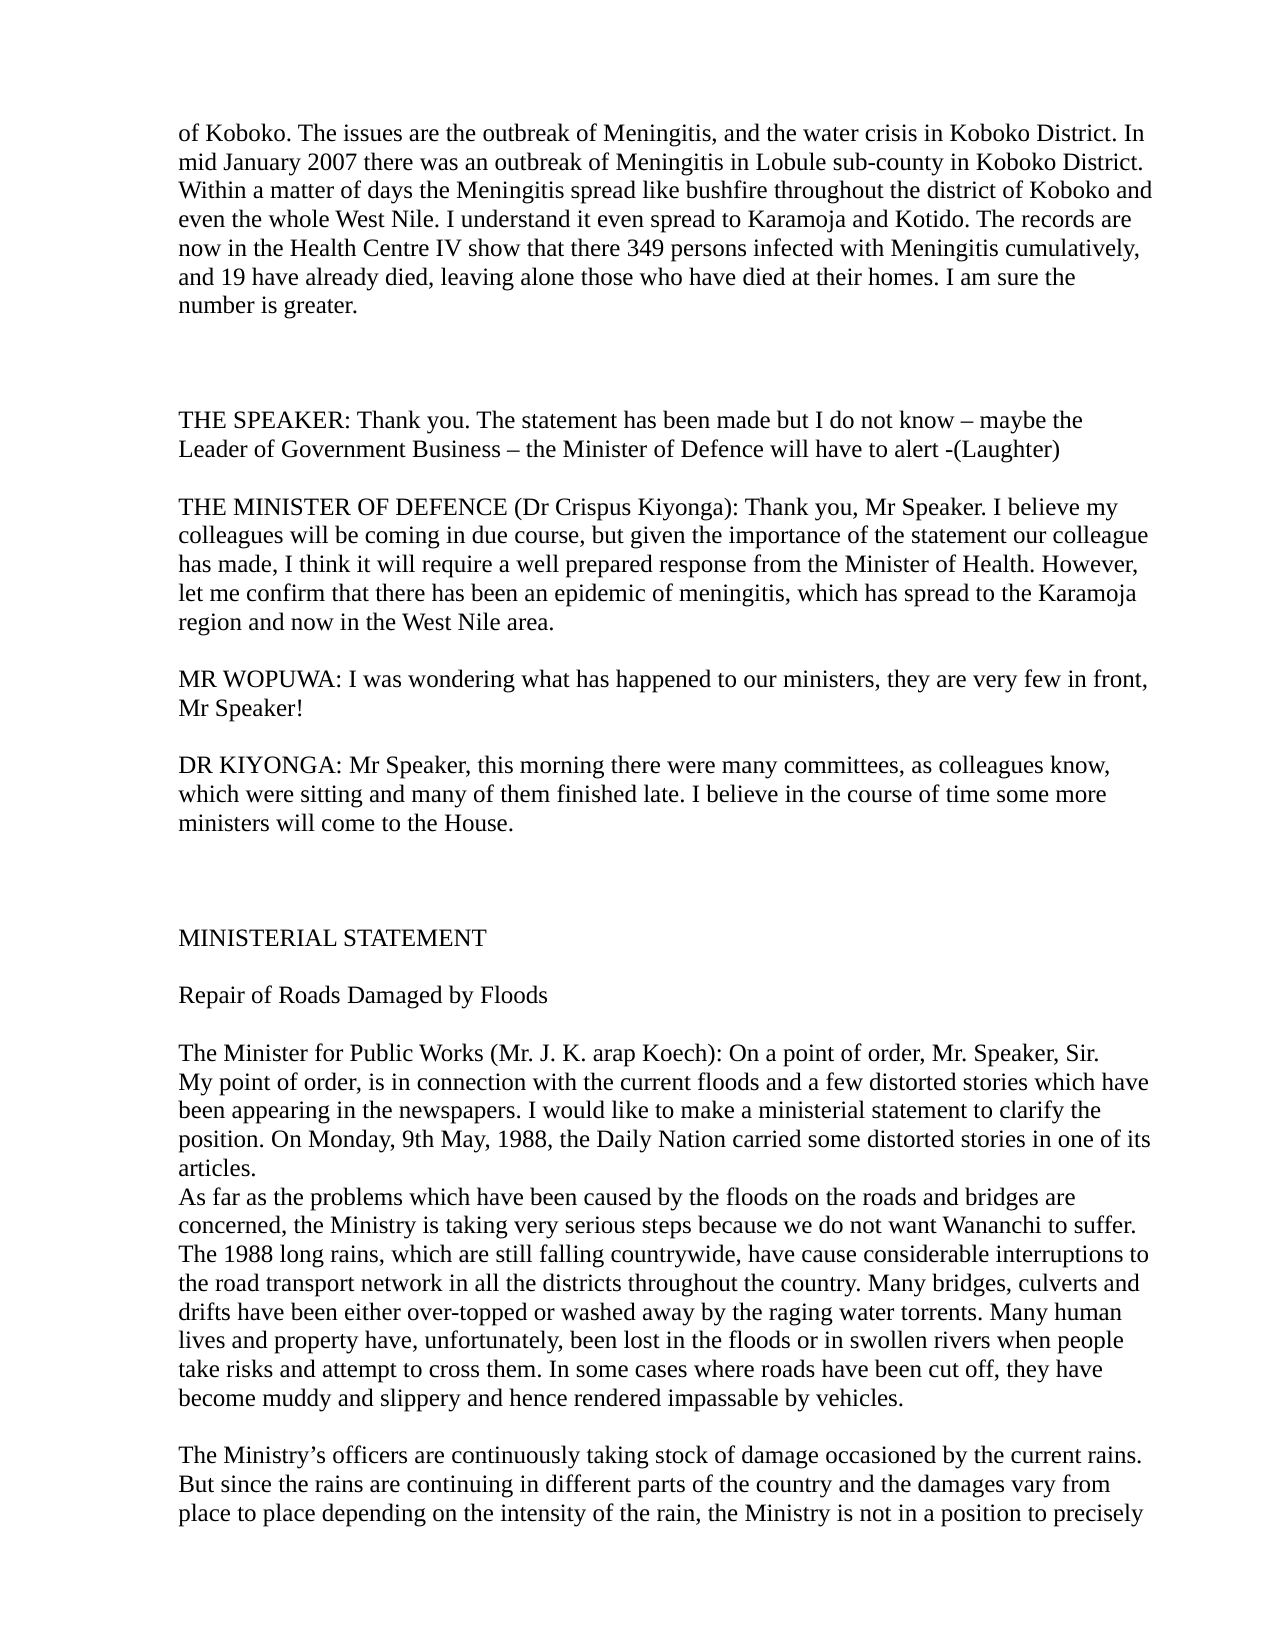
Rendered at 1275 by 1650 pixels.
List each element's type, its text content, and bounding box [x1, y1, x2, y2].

text DR KIYONGA: Mr Speaker, this morning there were many committees, as colleagues know, which were sitting and many of them finished late. I believe in the course of time some more ministers will come to the House. [178, 751, 1157, 837]
text MINISTERIAL STATEMENT [178, 923, 1157, 952]
text MR WOPUWA: I was wondering what has happened to our ministers, they are very few in front, Mr Speaker! [178, 664, 1157, 722]
text of Koboko. The issues are the outbreak of Meningitis, and the water crisis in Koboko District. In mid January 2007 there was an outbreak of Meningitis in Lobule sub-county in Koboko District. Within a matter of days the Meningitis spread like bushfire throughout the district of Koboko and even the whole West Nile. I understand it even spread to Karamoja and Kotido. The records are now in the Health Centre IV show that there 349 persons infected with Meningitis cumulatively, and 19 have already died, leaving alone those who have died at their homes. I am sure the number is greater. [178, 118, 1157, 319]
text My point of order, is in connection with the current floods and a few distorted stories which have been appearing in the newspapers. I would like to make a ministerial statement to clarify the position. On Monday, 9th May, 1988, the Daily Nation carried some distorted stories in one of its articles. [178, 1067, 1157, 1182]
text The Minister for Public Works (Mr. J. K. arap Koech): On a point of order, Mr. Speaker, Sir. [178, 1038, 1157, 1067]
text THE MINISTER OF DEFENCE (Dr Crispus Kiyonga): Thank you, Mr Speaker. I believe my colleagues will be coming in due course, but given the importance of the statement our colleague has made, I think it will require a well prepared response from the Minister of Health. However, let me confirm that there has been an epidemic of meningitis, which has spread to the Karamoja region and now in the West Nile area. [178, 492, 1157, 636]
text Repair of Roads Damaged by Floods [178, 981, 1157, 1009]
text The 1988 long rains, which are still falling countrywide, have cause considerable interruptions to the road transport network in all the districts throughout the country. Many bridges, culverts and drifts have been either over-topped or washed away by the raging water torrents. Many human lives and property have, unfortunately, been lost in the floods or in swollen rivers when people take risks and attempt to cross them. In some cases where roads have been cut off, they have become muddy and slippery and hence rendered impassable by vehicles. [178, 1239, 1157, 1412]
text The Ministry’s officers are continuously taking stock of damage occasioned by the current rains. But since the rains are continuing in different parts of the country and the damages vary from place to place depending on the intensity of the rain, the Ministry is not in a position to precisely [178, 1441, 1157, 1527]
text As far as the problems which have been caused by the floods on the roads and bridges are concerned, the Ministry is taking very serious steps because we do not want Wananchi to suffer. [178, 1182, 1157, 1239]
text THE SPEAKER: Thank you. The statement has been made but I do not know – maybe the Leader of Government Business – the Minister of Defence will have to alert -(Laughter) [178, 406, 1157, 463]
